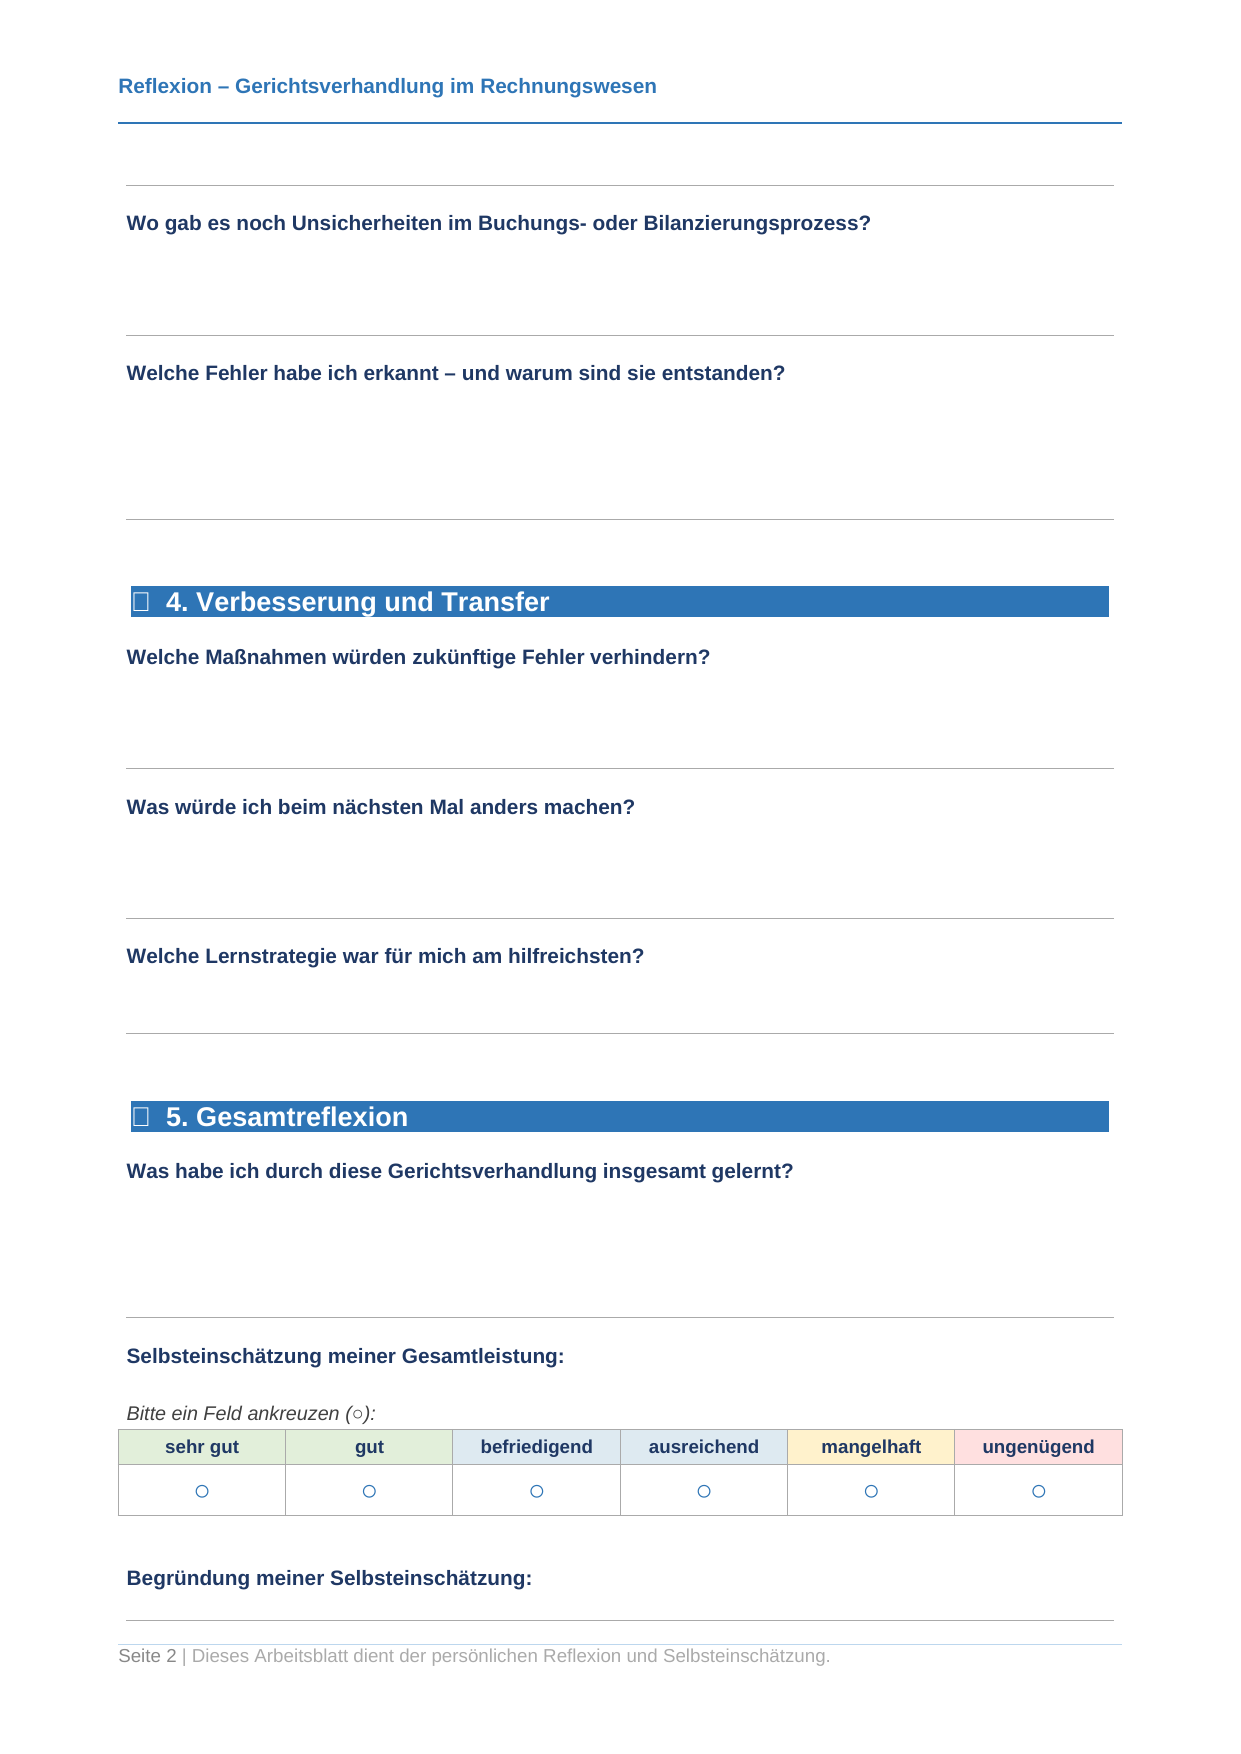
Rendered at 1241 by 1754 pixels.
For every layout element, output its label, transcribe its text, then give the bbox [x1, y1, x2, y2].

table_cell ○ [955, 1465, 1122, 1515]
text Welche Fehler habe ich erkannt – und warum sind sie entstanden? [126, 361, 1122, 385]
text 🔧 4. Verbesserung und Transfer [131, 586, 1109, 617]
table_header befriedigend [453, 1430, 620, 1464]
table_header ungenügend [955, 1430, 1122, 1464]
table_header mangelhaft [788, 1430, 954, 1464]
text Begründung meiner Selbsteinschätzung: [126, 1566, 1122, 1589]
text Was würde ich beim nächsten Mal anders machen? [126, 794, 1122, 818]
text Welche Lernstrategie war für mich am hilfreichsten? [126, 944, 1122, 968]
text Selbsteinschätzung meiner Gesamtleistung: [126, 1343, 1122, 1367]
text 🌟 5. Gesamtreflexion [131, 1101, 1109, 1132]
text Wo gab es noch Unsicherheiten im Buchungs- oder Bilanzierungsprozess? [126, 211, 1122, 235]
table_cell ○ [119, 1465, 285, 1515]
table_header gut [286, 1430, 452, 1464]
text Welche Maßnahmen würden zukünftige Fehler verhindern? [126, 644, 1122, 668]
table_cell ○ [286, 1465, 452, 1515]
table_cell ○ [453, 1465, 620, 1515]
text Was habe ich durch diese Gerichtsverhandlung insgesamt gelernt? [126, 1159, 1122, 1183]
table_cell ○ [788, 1465, 954, 1515]
table_cell ○ [621, 1465, 787, 1515]
table_header sehr gut [119, 1430, 285, 1464]
table_header ausreichend [621, 1430, 787, 1464]
text Bitte ein Feld ankreuzen (○): [126, 1402, 1122, 1425]
